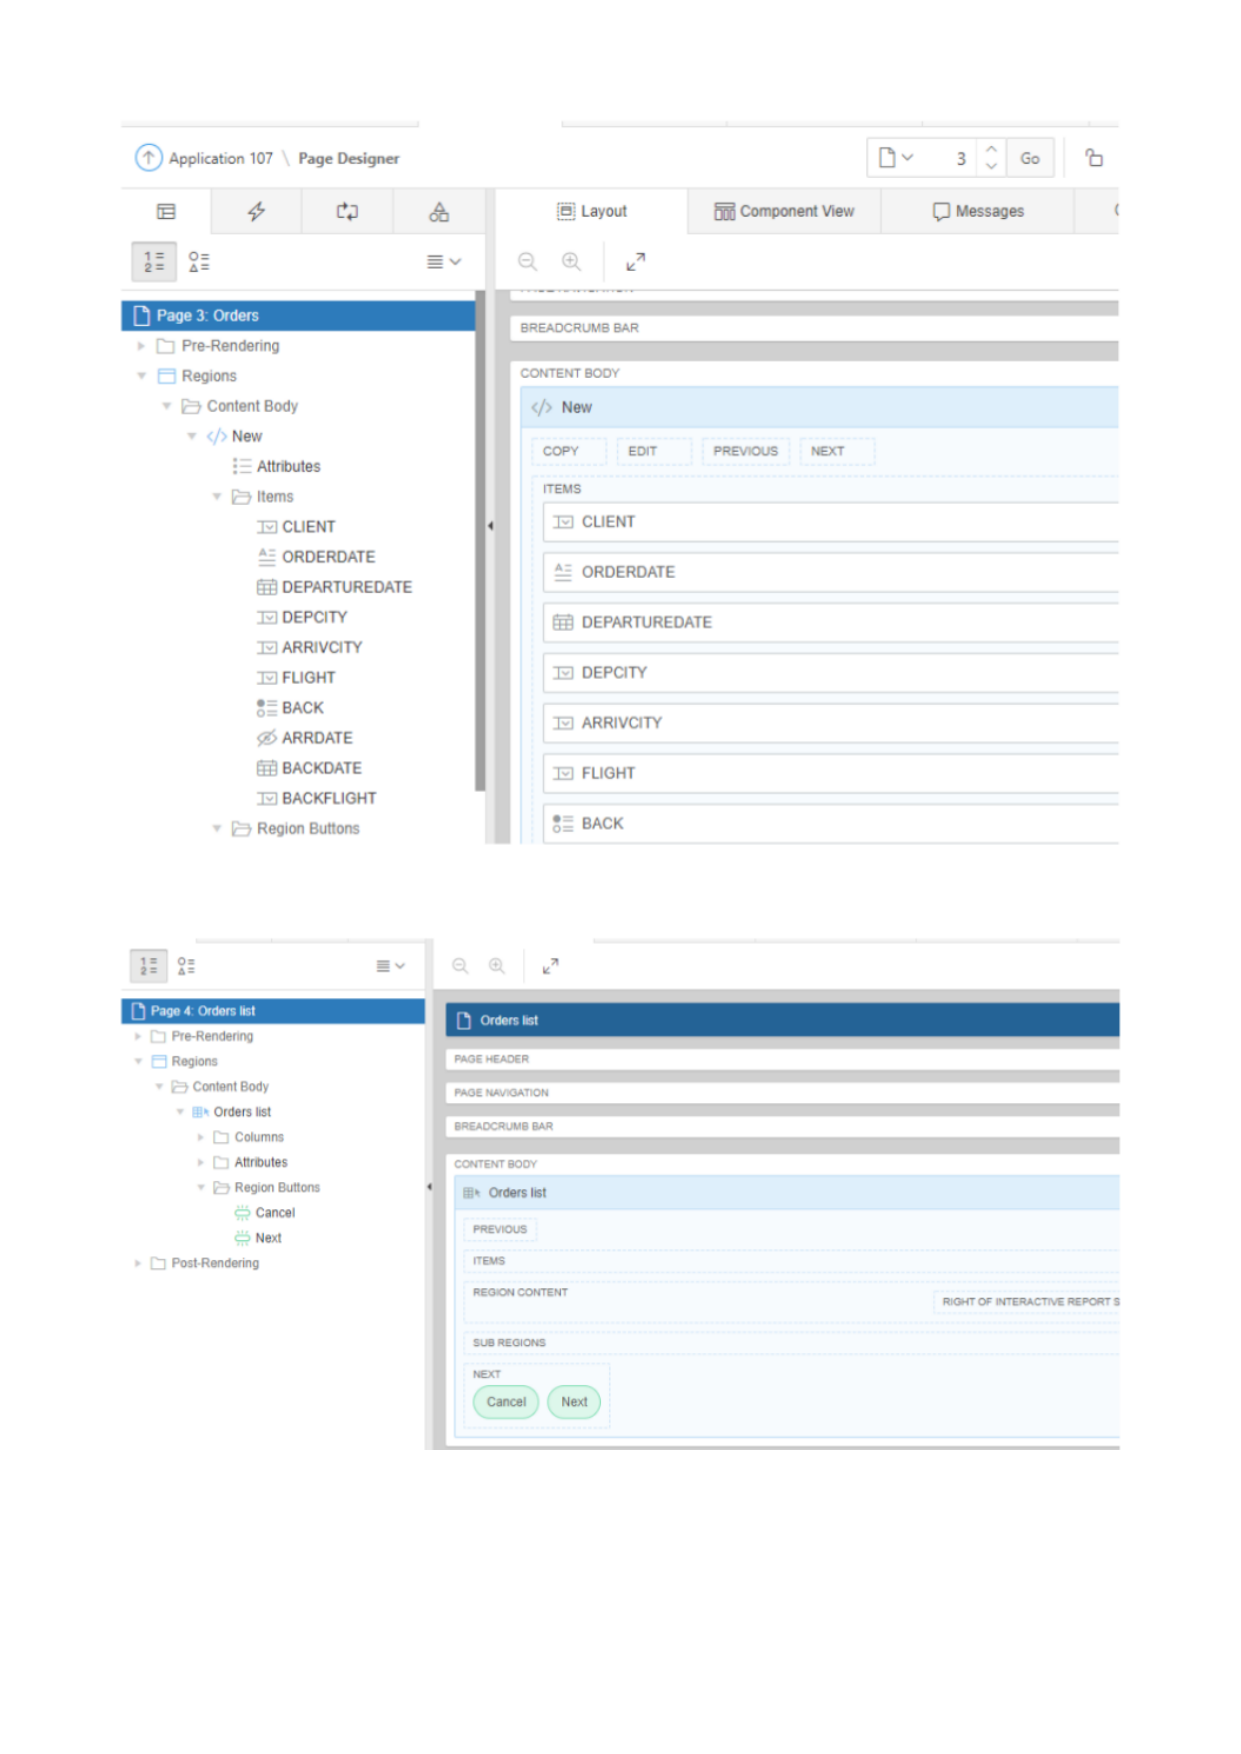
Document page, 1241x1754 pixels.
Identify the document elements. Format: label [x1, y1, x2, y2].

picture [118, 118, 1123, 846]
picture [118, 932, 1123, 1450]
